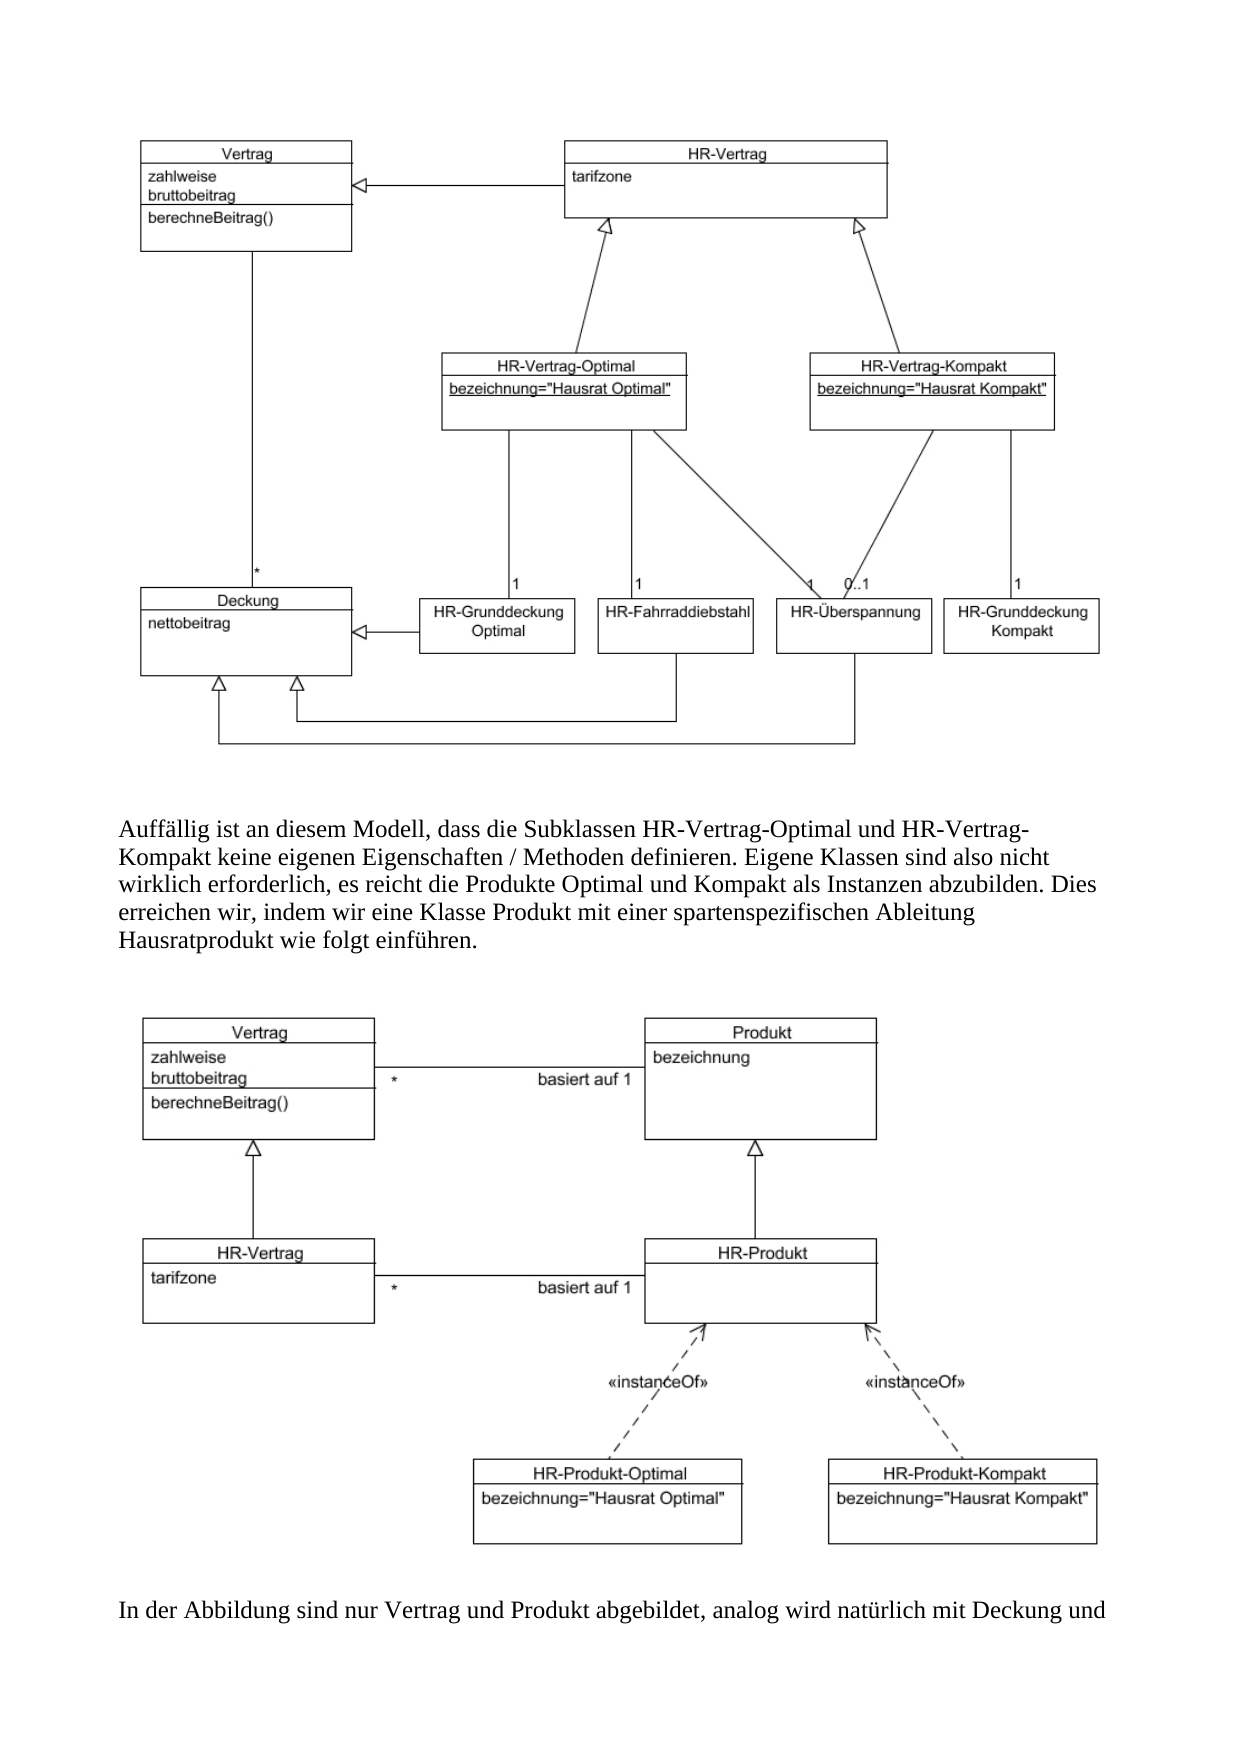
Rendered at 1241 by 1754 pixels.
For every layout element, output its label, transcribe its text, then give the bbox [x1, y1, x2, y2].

picture [118, 981, 1122, 1569]
picture [118, 118, 1122, 788]
text Auffällig ist an diesem Modell, dass die Subklassen HR-Vertrag-Optimal und HR-Vertrag-Kompakt keine eigenen Eigenschaften / Methoden definieren. Eigene Klassen sind also nicht wirklich erforderlich, es reicht die Produkte Optimal und Kompakt als Instanzen abzubilden. Dies erreichen wir, indem wir eine Klasse Produkt mit einer spartenspezifischen Ableitung Hausratprodukt wie folgt einführen. [118, 815, 1122, 953]
text In der Abbildung sind nur Vertrag und Produkt abgebildet, analog wird natürlich mit Deckung und [118, 1597, 1122, 1624]
